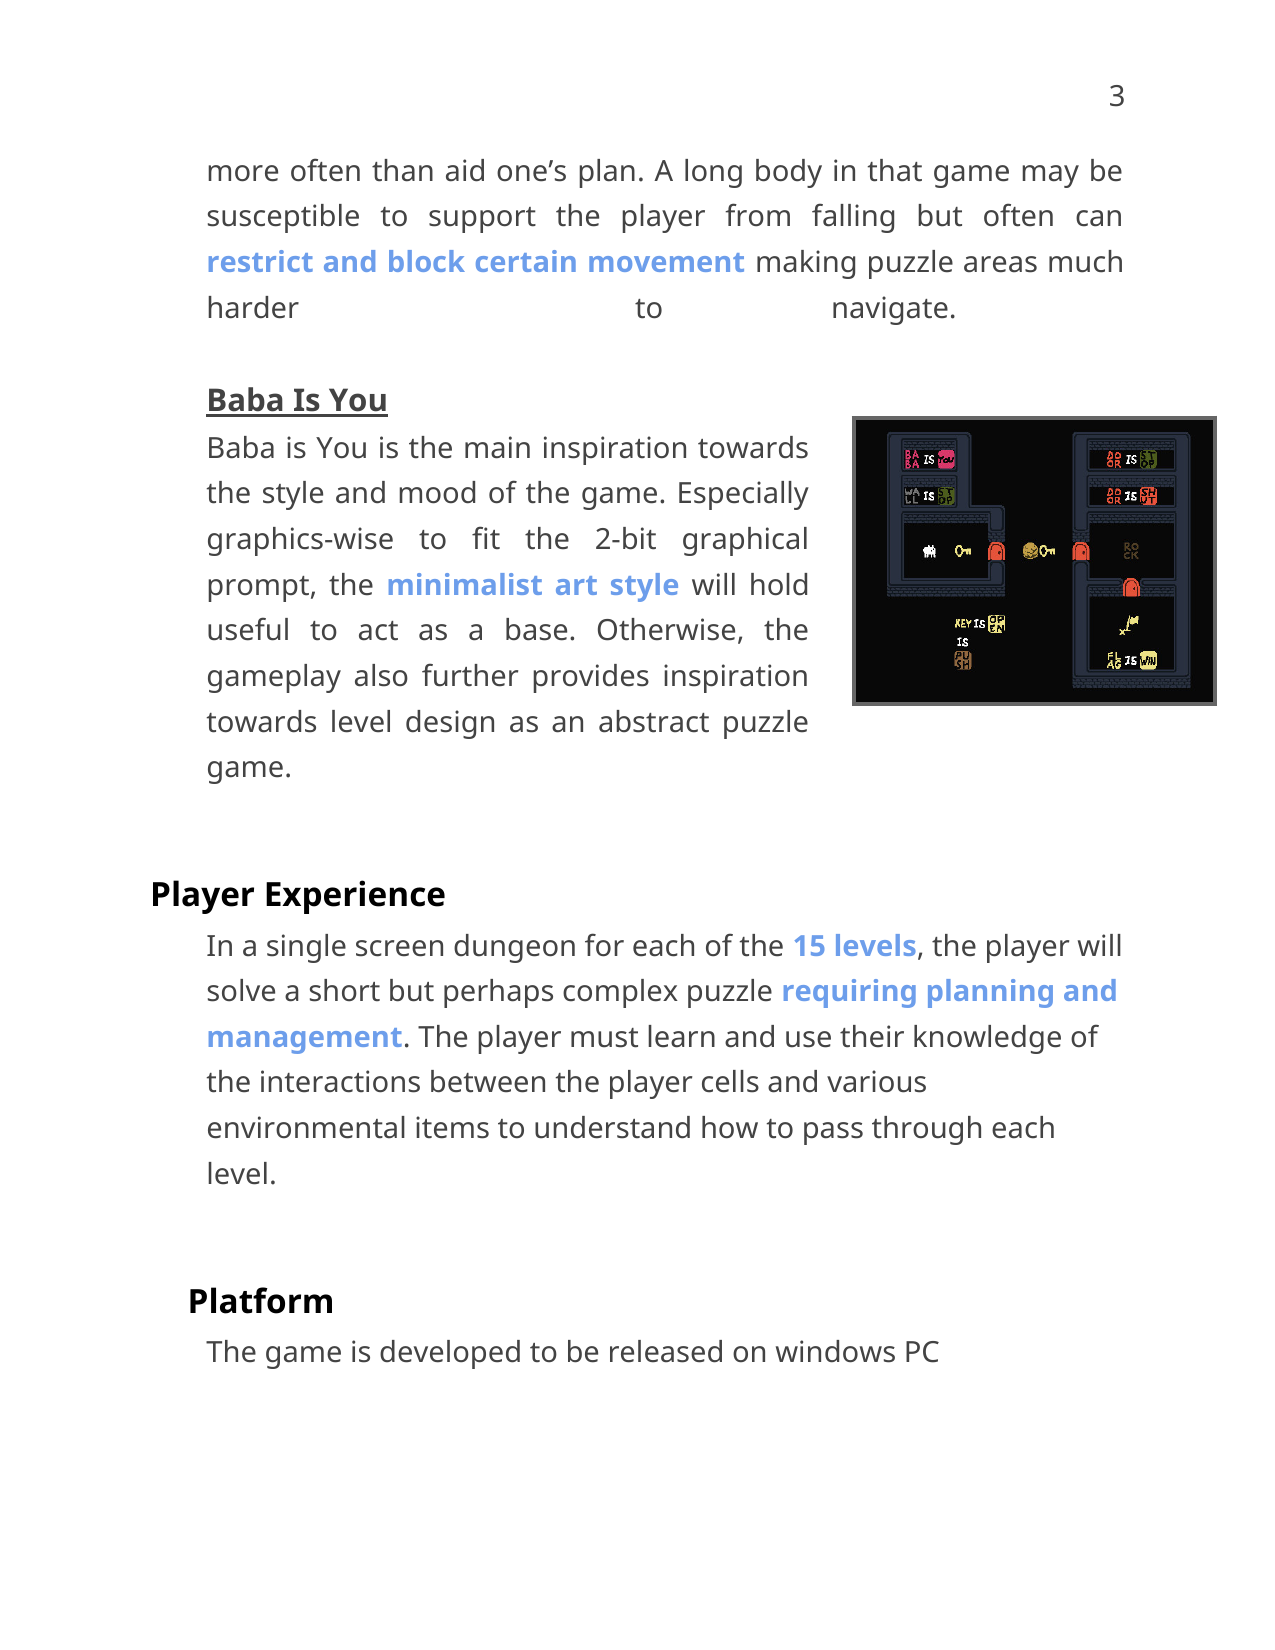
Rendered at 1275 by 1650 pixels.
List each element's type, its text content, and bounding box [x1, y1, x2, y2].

subtitle Player Experience [150, 871, 1125, 916]
text In a single screen dungeon for each of the 15 levels, the player will solve a short but perhaps complex puzzle requiring planning and management. The player must learn and use their knowledge of the interactions between the player cells and various environmental items to understand how to pass through each level. [206, 925, 1125, 1193]
picture [856, 420, 1213, 702]
text Baba is You is the main inspiration towards the style and mood of the game. Especially graphics-wise to fit the 2-bit graphical prompt, the minimalist art style will hold useful to act as a base. Otherwise, the gameplay also further provides inspiration towards level design as an abstract puzzle game. [206, 427, 1125, 786]
subtitle Platform [187, 1277, 1125, 1323]
text more often than aid one’s plan. A long body in that game may be susceptible to support the player from falling but often can restrict and block certain movement making puzzle areas much harder to navigate. [206, 150, 1125, 372]
text The game is developed to be released on windows PC [206, 1331, 1125, 1371]
text Baba Is You [206, 378, 1125, 421]
